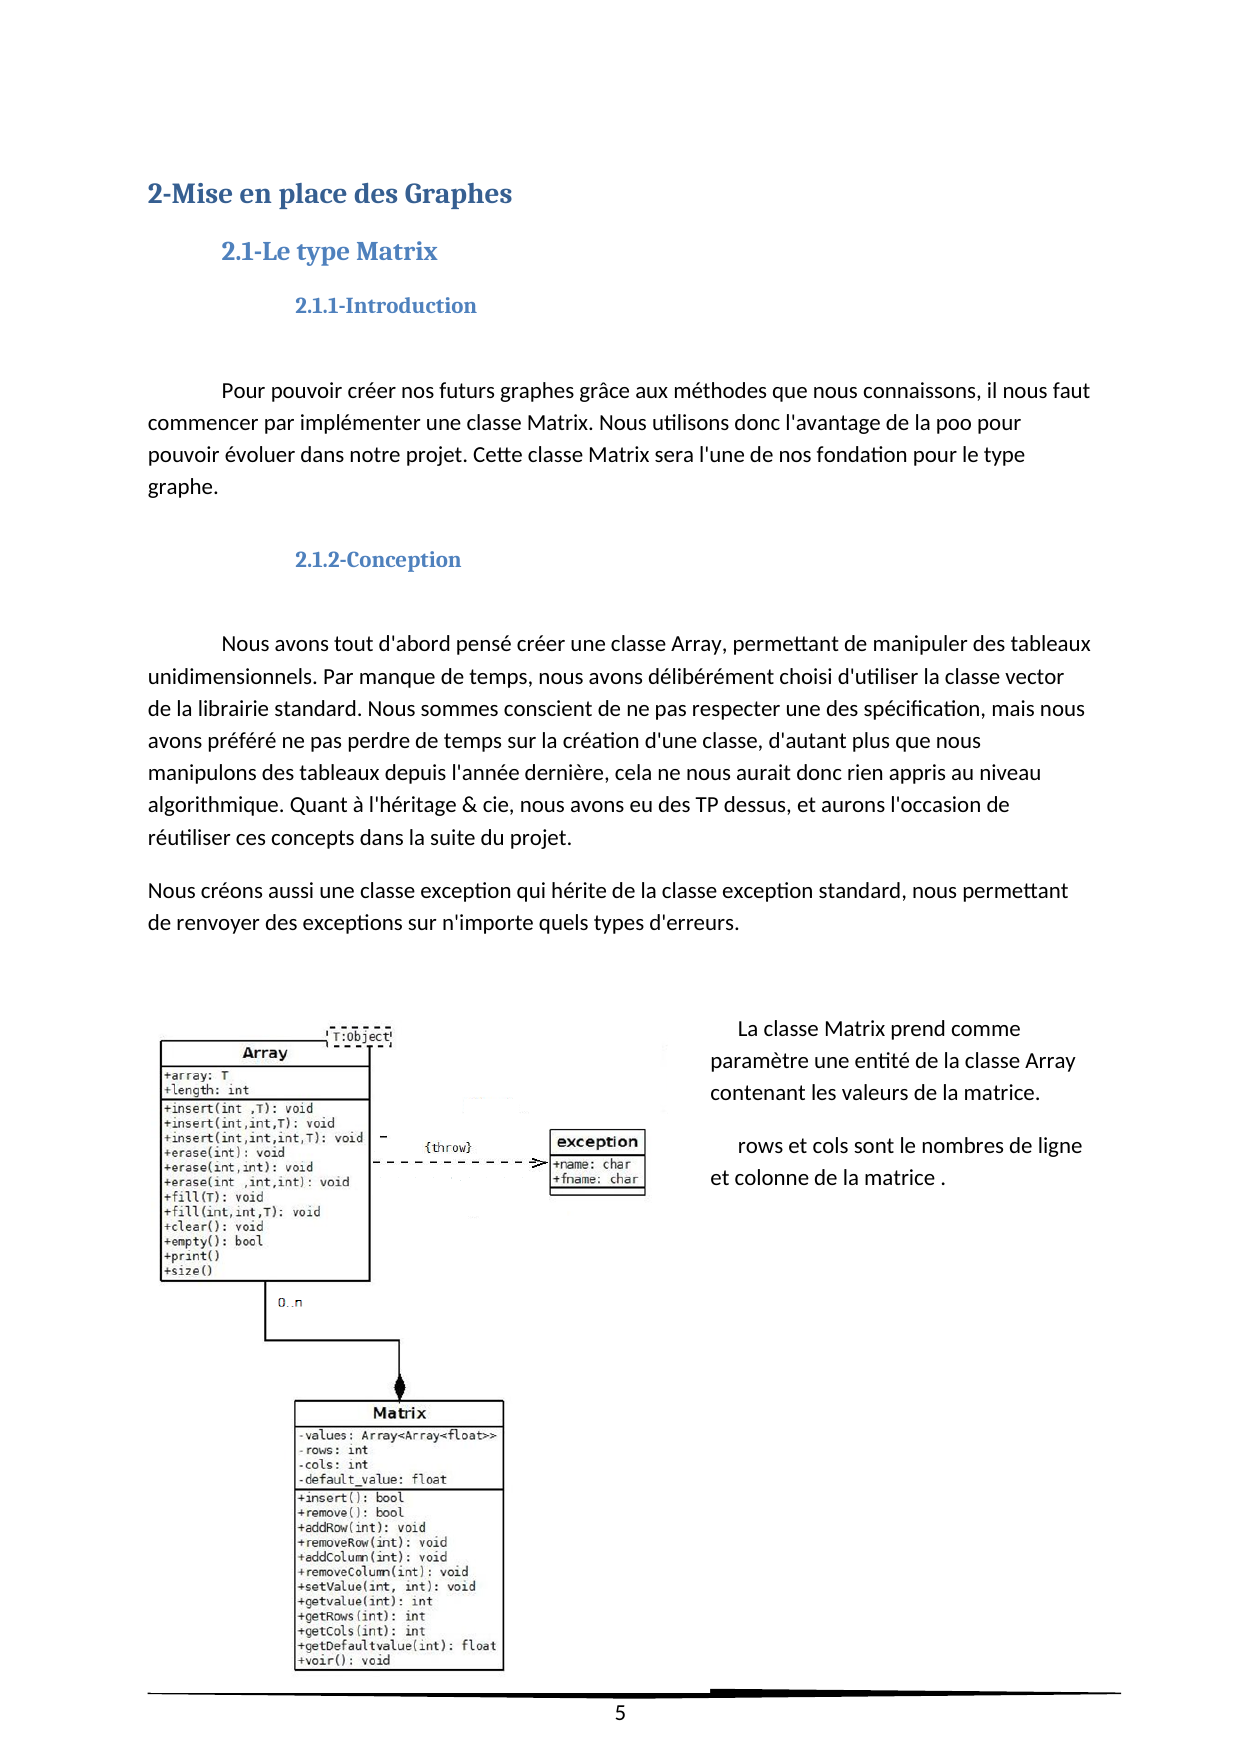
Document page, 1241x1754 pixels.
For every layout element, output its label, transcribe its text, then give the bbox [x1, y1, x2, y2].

text Nous créons aussi une classe exception qui hérite de la classe exception standard, nous permettant de renvoyer des exceptions sur n'importe quels types d'erreurs. [148, 876, 1093, 936]
subtitle 2.1.1-Introduction [148, 293, 1093, 319]
text La classe Matrix prend comme paramètre une entité de la classe Array contenant les valeurs de la matrice. [148, 1014, 1093, 1106]
text Pour pouvoir créer nos futurs graphes grâce aux méthodes que nous connaissons, il nous faut commencer par implémenter une classe Matrix. Nous utilisons donc l'avantage de la poo pour pouvoir évoluer dans notre projet. Cette classe Matrix sera l'une de nos fondation pour le type graphe. [148, 376, 1093, 501]
text Nous avons tout d'abord pensé créer une classe Array, permettant de manipuler des tableaux unidimensionnels. Par manque de temps, nous avons délibérément choisi d'utiliser la classe vector de la librairie standard. Nous sommes conscient de ne pas respecter une des spécification, mais nous avons préféré ne pas perdre de temps sur la création d'une classe, d'autant plus que nous manipulons des tableaux depuis l'année dernière, cela ne nous aurait donc rien appris au niveau algorithmique. Quant à l'héritage & cie, nous avons eu des TP dessus, et aurons l'occasion de réutiliser ces concepts dans la suite du projet. [148, 629, 1093, 851]
subtitle 2.1-Le type Matrix [148, 236, 1093, 267]
text rows et cols sont le nombres de ligne et colonne de la matrice . [711, 1131, 1093, 1192]
subtitle 2.1.2-Conception [148, 546, 1093, 573]
subtitle 2-Mise en place des Graphes [148, 177, 1093, 210]
